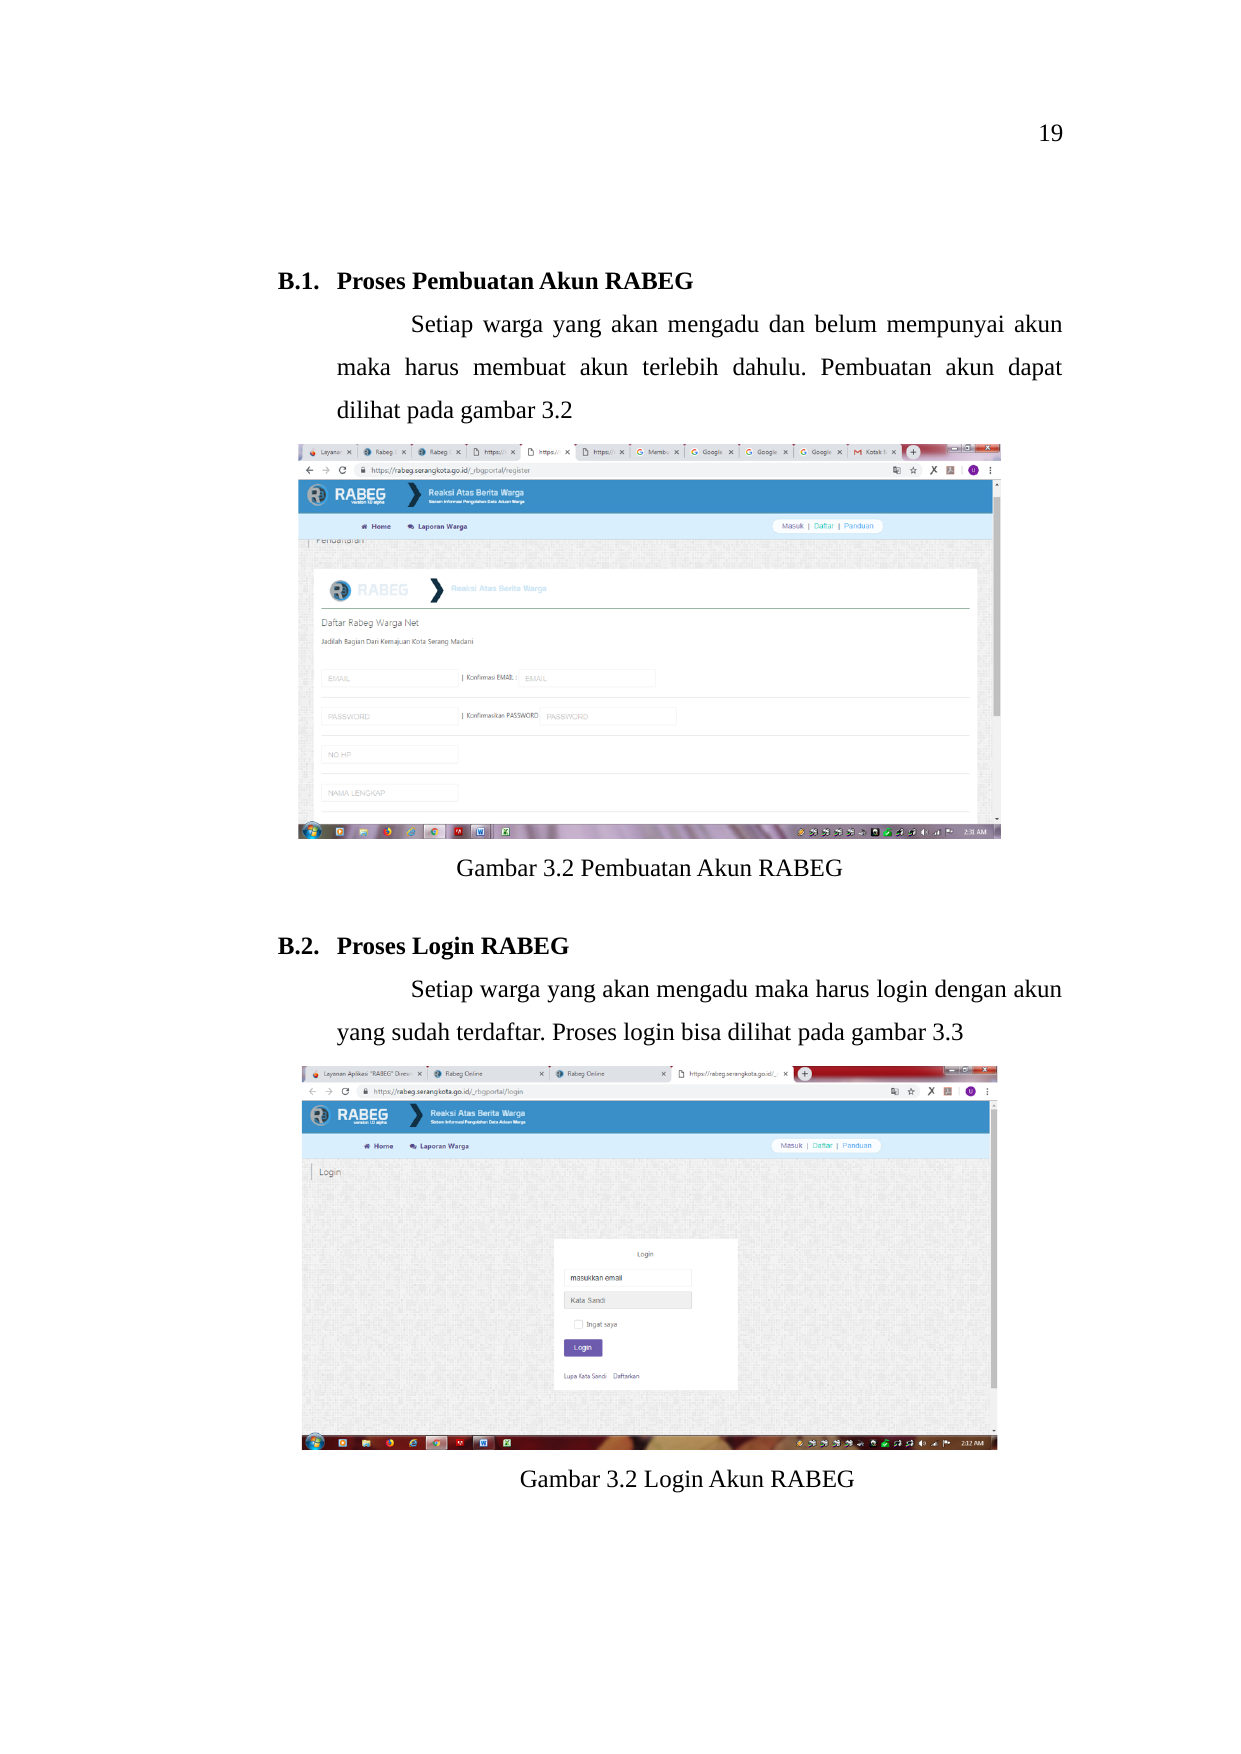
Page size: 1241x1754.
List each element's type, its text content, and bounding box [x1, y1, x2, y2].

picture [298, 444, 1001, 839]
list Proses Pembuatan Akun RABEG [278, 266, 1063, 294]
text Setiap warga yang akan mengadu maka harus login dengan akun yang sudah terdaftar. Proses login bisa dilihat pada gambar 3.3 [337, 974, 1063, 1046]
table_header Gambar 3.2 Pembuatan Akun RABEG [236, 438, 1063, 888]
picture [301, 1066, 998, 1450]
text Setiap warga yang akan mengadu dan belum mempunyai akun maka harus membuat akun terlebih dahulu. Pembuatan akun dapat dilihat pada gambar 3.2 [337, 309, 1063, 424]
list Proses Login RABEG [278, 931, 1063, 959]
table_header Gambar 3.2 Login Akun RABEG [236, 1060, 1063, 1498]
